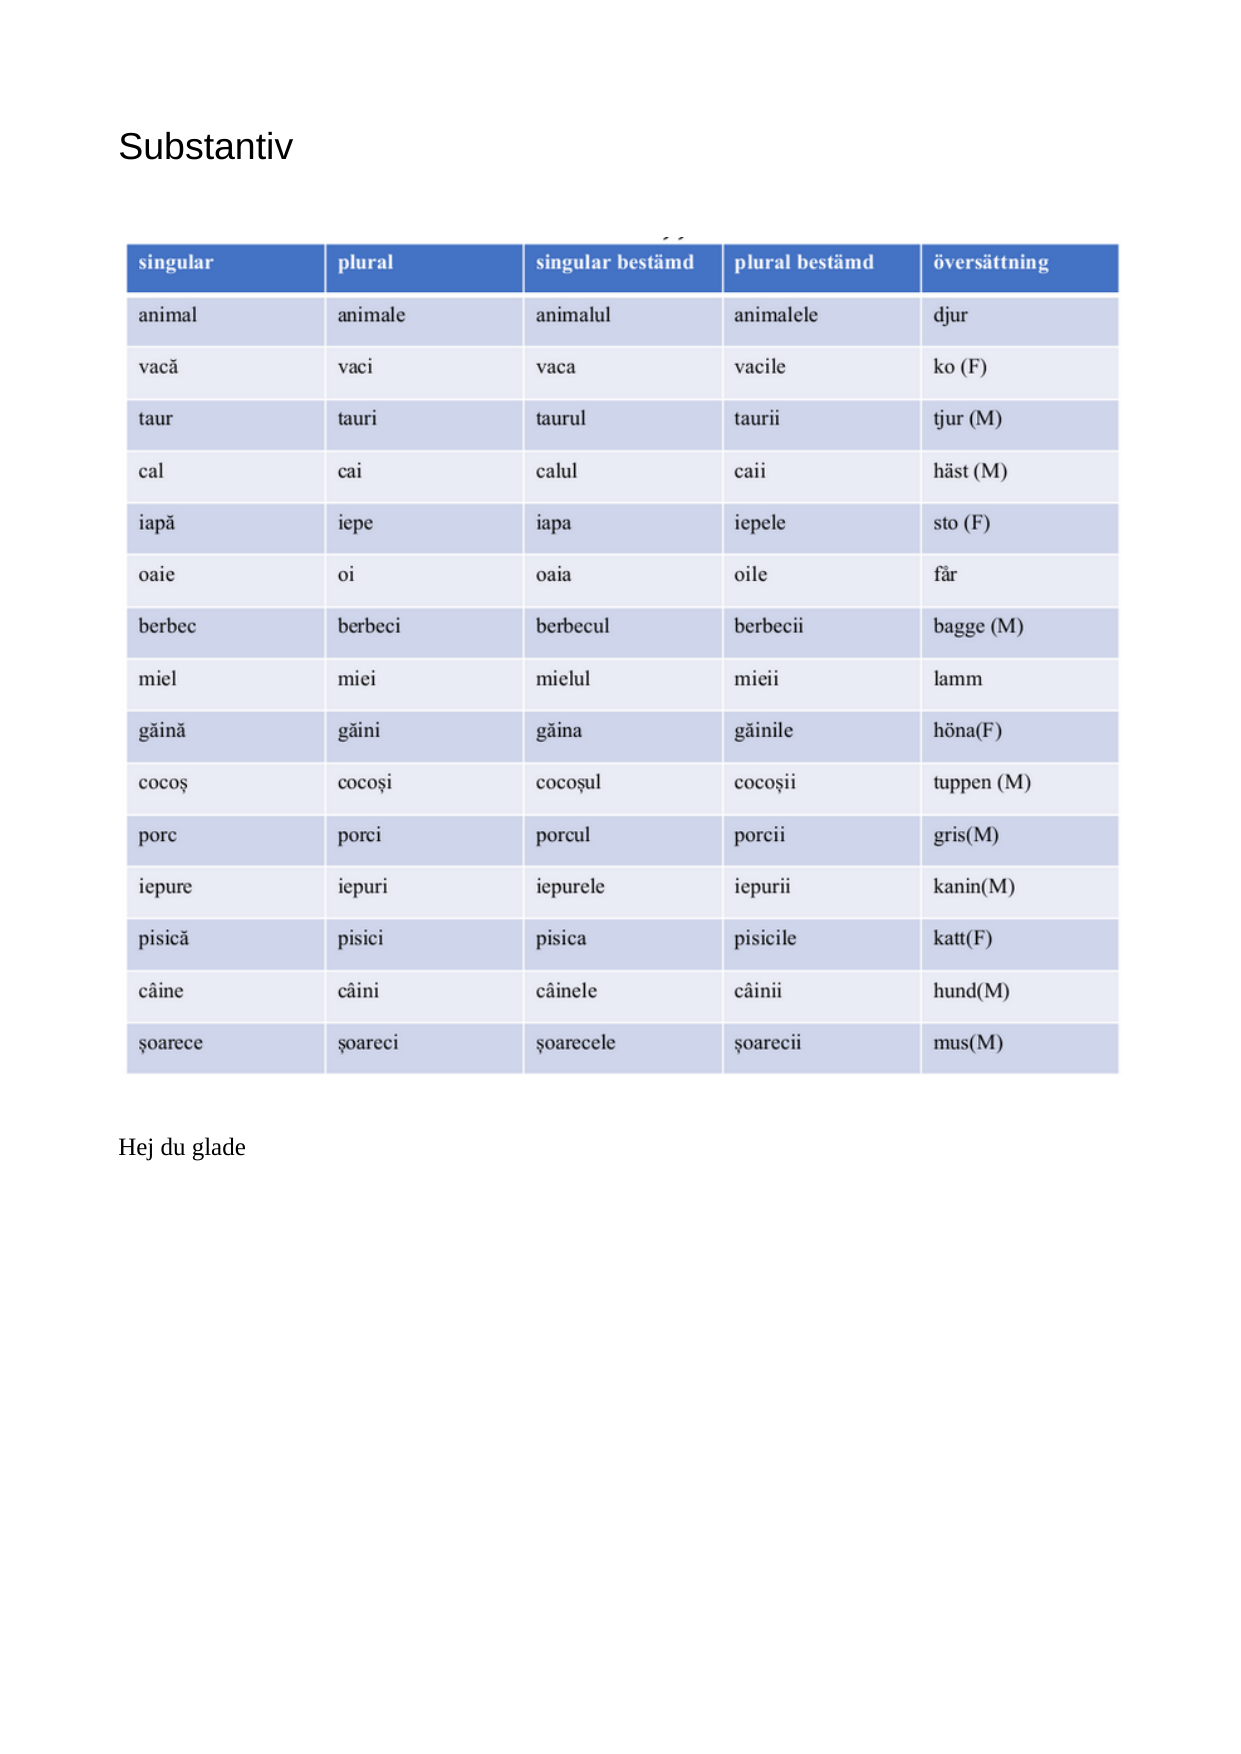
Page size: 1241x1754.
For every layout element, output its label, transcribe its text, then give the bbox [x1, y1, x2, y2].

text Hej du glade [118, 1132, 1122, 1161]
subtitle Substantiv [118, 124, 1122, 167]
picture [118, 237, 1123, 1075]
